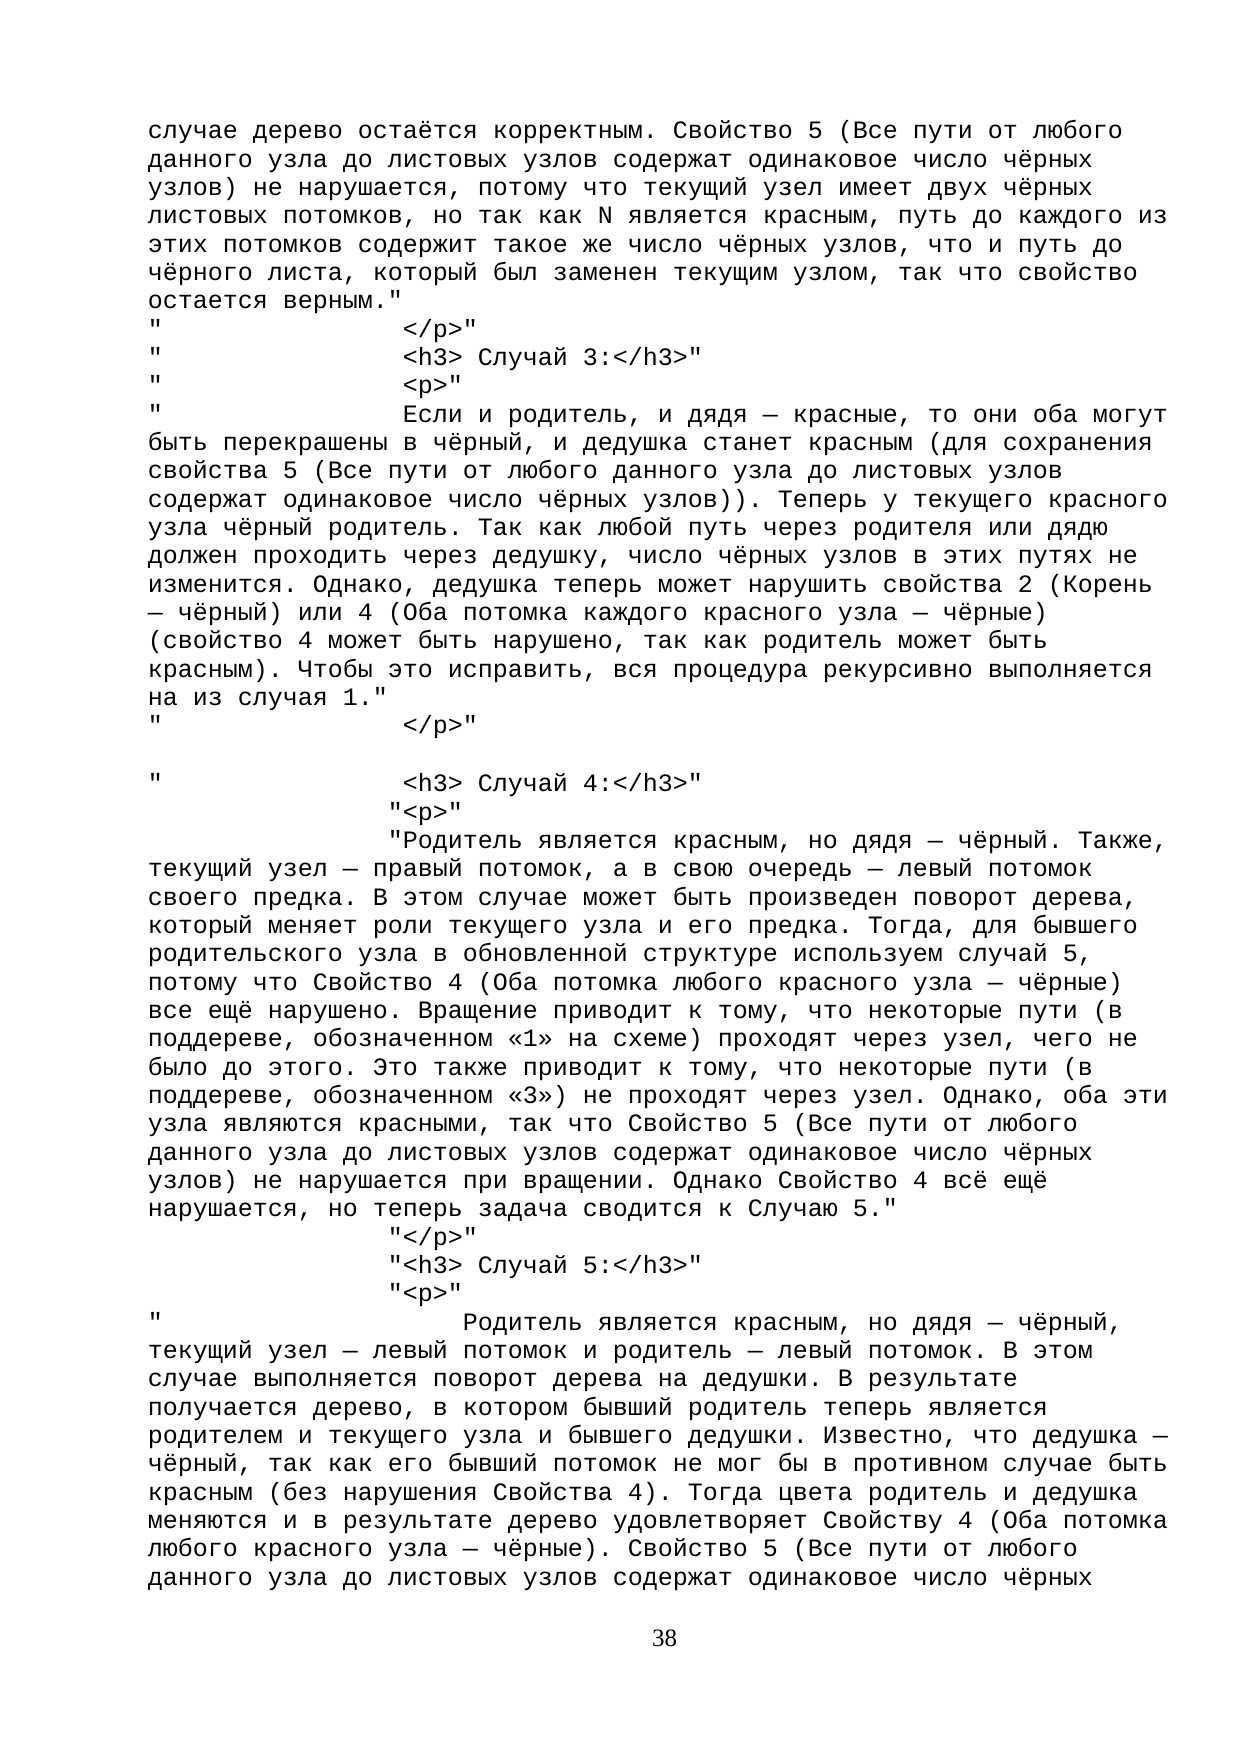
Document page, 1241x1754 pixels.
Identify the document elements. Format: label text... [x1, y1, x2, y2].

text "</p>" [148, 1224, 1181, 1253]
text " </p>" [148, 316, 1181, 345]
text "Родитель является красным, но дядя — чёрный. Также, текущий узел — правый потомок, а в свою очередь — левый потомок своего предка. В этом случае может быть произведен поворот дерева, который меняет роли текущего узла и его предка. Тогда, для бывшего родительского узла в обновленной структуре используем случай 5, потому что Свойство 4 (Оба потомка любого красного узла — чёрные) все ещё нарушено. Вращение приводит к тому, что некоторые пути (в поддереве, обозначенном «1» на схеме) проходят через узел, чего не было до этого. Это также приводит к тому, что некоторые пути (в поддереве, обозначенном «3») не проходят через узел. Однако, оба эти узла являются красными, так что Свойство 5 (Все пути от любого данного узла до листовых узлов содержат одинаковое число чёрных узлов) не нарушается при вращении. Однако Свойство 4 всё ещё нарушается, но теперь задача сводится к Случаю 5." [148, 828, 1181, 1224]
text " Если и родитель, и дядя — красные, то они оба могут быть перекрашены в чёрный, и дедушка станет красным (для сохранения свойства 5 (Все пути от любого данного узла до листовых узлов содержат одинаковое число чёрных узлов)). Теперь у текущего красного узла чёрный родитель. Так как любой путь через родителя или дядю должен проходить через дедушку, число чёрных узлов в этих путях не изменится. Однако, дедушка теперь может нарушить свойства 2 (Корень — чёрный) или 4 (Оба потомка каждого красного узла — чёрные) (свойство 4 может быть нарушено, так как родитель может быть красным). Чтобы это исправить, вся процедура рекурсивно выполняется на из случая 1." [148, 401, 1181, 713]
text " <p>" [148, 373, 1181, 401]
text " <h3> Случай 3:</h3>" [148, 345, 1181, 373]
text "<p>" [148, 799, 1181, 828]
text " <h3> Случай 4:</h3>" [148, 771, 1181, 799]
text " </p>" [148, 713, 1181, 741]
text "<h3> Случай 5:</h3>" [148, 1253, 1181, 1281]
text "<p>" [148, 1281, 1181, 1309]
text случае дерево остаётся корректным. Свойство 5 (Все пути от любого данного узла до листовых узлов содержат одинаковое число чёрных узлов) не нарушается, потому что текущий узел имеет двух чёрных листовых потомков, но так как N является красным, путь до каждого из этих потомков содержит такое же число чёрных узлов, что и путь до чёрного листа, который был заменен текущим узлом, так что свойство остается верным." [148, 118, 1181, 316]
text " Родитель является красным, но дядя — чёрный, текущий узел — левый потомок и родитель — левый потомок. В этом случае выполняется поворот дерева на дедушки. В результате получается дерево, в котором бывший родитель теперь является родителем и текущего узла и бывшего дедушки. Известно, что дедушка — чёрный, так как его бывший потомок не мог бы в противном случае быть красным (без нарушения Свойства 4). Тогда цвета родитель и дедушка меняются и в результате дерево удовлетворяет Свойству 4 (Оба потомка любого красного узла — чёрные). Свойство 5 (Все пути от любого данного узла до листовых узлов содержат одинаковое число чёрных [148, 1309, 1181, 1593]
